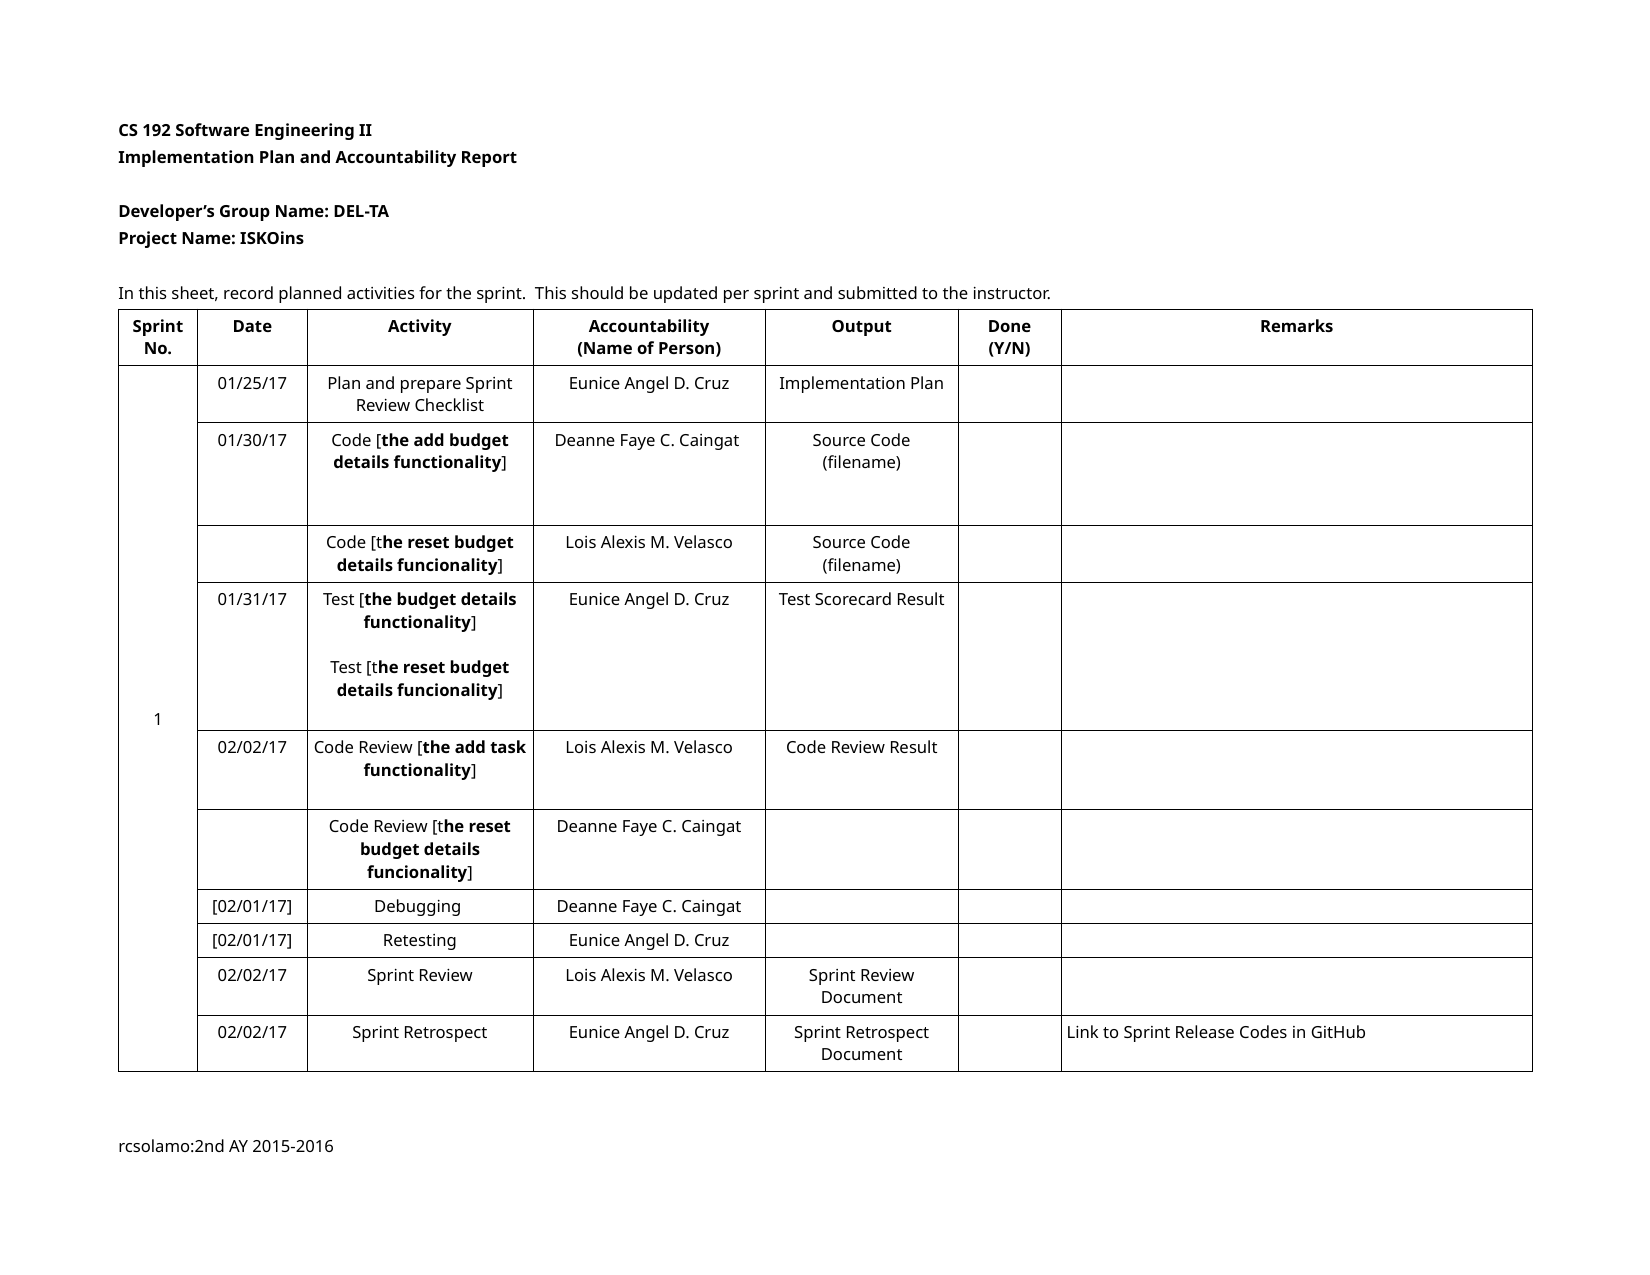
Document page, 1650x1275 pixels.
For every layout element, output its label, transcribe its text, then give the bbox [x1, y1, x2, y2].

table_cell Lois Alexis M. Velasco [534, 958, 765, 1014]
table_cell Code Review [the reset budget details funcionality] [308, 810, 533, 889]
table_cell [198, 526, 307, 582]
table_header Output [766, 310, 958, 365]
table_cell [959, 366, 1061, 422]
table_cell Eunice Angel D. Cruz [534, 1016, 765, 1071]
table_cell [02/01/17] [198, 924, 307, 957]
table_cell [959, 583, 1061, 729]
table_cell [1062, 366, 1532, 422]
table_cell Lois Alexis M. Velasco [534, 731, 765, 809]
table_cell [1062, 810, 1532, 889]
table_cell [959, 890, 1061, 923]
table_cell Sprint Review Document [766, 958, 958, 1014]
text Project Name: ISKOins [118, 227, 1532, 249]
table_header Remarks [1062, 310, 1532, 365]
table_header Date [198, 310, 307, 365]
table_cell 02/02/17 [198, 1016, 307, 1071]
table_cell 02/02/17 [198, 958, 307, 1014]
table_cell [959, 526, 1061, 582]
table_cell Link to Sprint Release Codes in GitHub [1062, 1016, 1532, 1071]
table_cell [959, 731, 1061, 809]
table_header Sprint No. [119, 310, 197, 365]
table_cell Test Scorecard Result [766, 583, 958, 729]
table_header Accountability (Name of Person) [534, 310, 765, 365]
table_cell Lois Alexis M. Velasco [534, 526, 765, 582]
table_cell Eunice Angel D. Cruz [534, 366, 765, 422]
table_cell Eunice Angel D. Cruz [534, 583, 765, 729]
text CS 192 Software Engineering II [118, 118, 1532, 141]
table_cell Code Review Result [766, 731, 958, 809]
table_cell [959, 423, 1061, 525]
table_cell [959, 1016, 1061, 1071]
table_cell 1 [119, 366, 197, 1071]
table_cell Code [the reset budget details funcionality] [308, 526, 533, 582]
table_cell [766, 924, 958, 957]
table_header Done (Y/N) [959, 310, 1061, 365]
table_cell 01/31/17 [198, 583, 307, 729]
table_cell Deanne Faye C. Caingat [534, 890, 765, 923]
table_cell [1062, 958, 1532, 1014]
text In this sheet, record planned activities for the sprint. This should be updated per sprint and submitted to the instructor. [118, 281, 1532, 304]
table_cell Implementation Plan [766, 366, 958, 422]
table_cell [1062, 890, 1532, 923]
table_cell [959, 810, 1061, 889]
table_cell [198, 810, 307, 889]
table_cell Code [the add budget details functionality] [308, 423, 533, 525]
table_cell [766, 810, 958, 889]
table_cell [1062, 526, 1532, 582]
table_cell [1062, 583, 1532, 729]
table_cell Code Review [the add task functionality] [308, 731, 533, 809]
table_cell Source Code (filename) [766, 526, 958, 582]
table_cell [1062, 924, 1532, 957]
table_cell 01/25/17 [198, 366, 307, 422]
table_cell [959, 958, 1061, 1014]
table_cell Test [the budget details functionality] Test [the reset budget details funcionality] [308, 583, 533, 729]
table_cell Eunice Angel D. Cruz [534, 924, 765, 957]
table_cell [766, 890, 958, 923]
table_cell Sprint Review [308, 958, 533, 1014]
table_cell Debugging [308, 890, 533, 923]
text Developer’s Group Name: DEL-TA [118, 200, 1532, 222]
table_cell 01/30/17 [198, 423, 307, 525]
table_cell [02/01/17] [198, 890, 307, 923]
table_cell Retesting [308, 924, 533, 957]
table_cell Plan and prepare Sprint Review Checklist [308, 366, 533, 422]
table_cell [959, 924, 1061, 957]
table_cell 02/02/17 [198, 731, 307, 809]
table_cell Sprint Retrospect Document [766, 1016, 958, 1071]
table_cell Deanne Faye C. Caingat [534, 423, 765, 525]
table_cell [1062, 423, 1532, 525]
text Implementation Plan and Accountability Report [118, 145, 1532, 168]
table_header Activity [308, 310, 533, 365]
table_cell [1062, 731, 1532, 809]
table_cell Sprint Retrospect [308, 1016, 533, 1071]
table_cell Deanne Faye C. Caingat [534, 810, 765, 889]
table_cell Source Code (filename) [766, 423, 958, 525]
